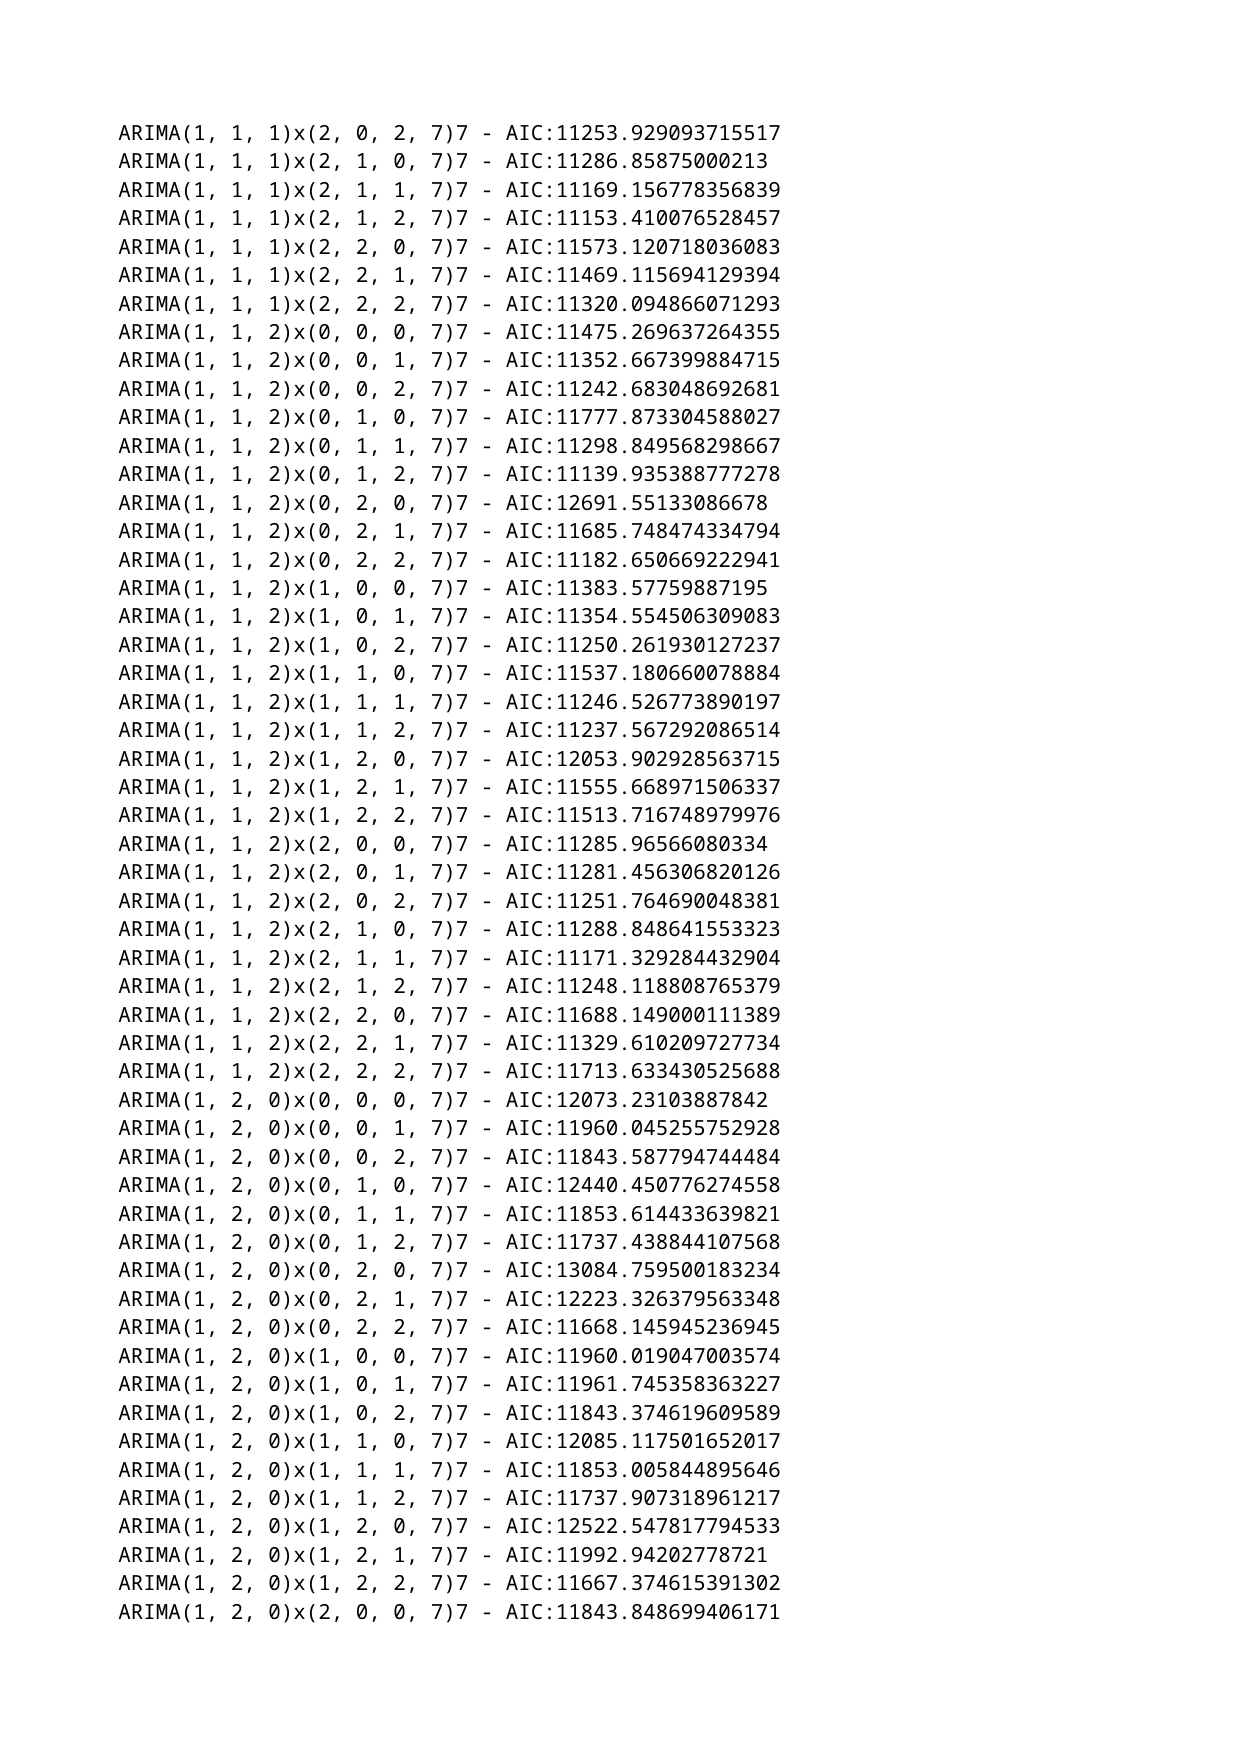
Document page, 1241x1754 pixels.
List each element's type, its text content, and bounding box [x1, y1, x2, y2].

text ARIMA(1, 1, 1)x(2, 0, 2, 7)7 - AIC:11253.929093715517 [118, 118, 1122, 147]
text ARIMA(1, 1, 2)x(2, 2, 1, 7)7 - AIC:11329.610209727734 [118, 1028, 1122, 1057]
text ARIMA(1, 1, 2)x(0, 2, 0, 7)7 - AIC:12691.55133086678 [118, 488, 1122, 516]
text ARIMA(1, 1, 2)x(2, 0, 2, 7)7 - AIC:11251.764690048381 [118, 886, 1122, 914]
text ARIMA(1, 2, 0)x(0, 1, 2, 7)7 - AIC:11737.438844107568 [118, 1227, 1122, 1256]
text ARIMA(1, 1, 2)x(2, 2, 0, 7)7 - AIC:11688.149000111389 [118, 1000, 1122, 1028]
text ARIMA(1, 1, 2)x(2, 2, 2, 7)7 - AIC:11713.633430525688 [118, 1057, 1122, 1085]
text ARIMA(1, 2, 0)x(0, 1, 0, 7)7 - AIC:12440.450776274558 [118, 1170, 1122, 1199]
text ARIMA(1, 2, 0)x(1, 2, 1, 7)7 - AIC:11992.94202778721 [118, 1540, 1122, 1568]
text ARIMA(1, 1, 1)x(2, 2, 2, 7)7 - AIC:11320.094866071293 [118, 289, 1122, 317]
text ARIMA(1, 1, 2)x(1, 0, 1, 7)7 - AIC:11354.554506309083 [118, 602, 1122, 630]
text ARIMA(1, 2, 0)x(0, 0, 0, 7)7 - AIC:12073.23103887842 [118, 1085, 1122, 1113]
text ARIMA(1, 1, 1)x(2, 1, 1, 7)7 - AIC:11169.156778356839 [118, 175, 1122, 203]
text ARIMA(1, 1, 2)x(1, 2, 0, 7)7 - AIC:12053.902928563715 [118, 744, 1122, 772]
text ARIMA(1, 1, 2)x(1, 1, 1, 7)7 - AIC:11246.526773890197 [118, 687, 1122, 715]
text ARIMA(1, 2, 0)x(1, 1, 2, 7)7 - AIC:11737.907318961217 [118, 1483, 1122, 1512]
text ARIMA(1, 1, 2)x(1, 1, 2, 7)7 - AIC:11237.567292086514 [118, 715, 1122, 744]
text ARIMA(1, 2, 0)x(0, 0, 2, 7)7 - AIC:11843.587794744484 [118, 1142, 1122, 1170]
text ARIMA(1, 1, 2)x(2, 0, 0, 7)7 - AIC:11285.96566080334 [118, 829, 1122, 857]
text ARIMA(1, 1, 2)x(0, 0, 0, 7)7 - AIC:11475.269637264355 [118, 317, 1122, 346]
text ARIMA(1, 1, 1)x(2, 2, 1, 7)7 - AIC:11469.115694129394 [118, 260, 1122, 289]
text ARIMA(1, 2, 0)x(1, 2, 2, 7)7 - AIC:11667.374615391302 [118, 1568, 1122, 1597]
text ARIMA(1, 1, 2)x(0, 0, 2, 7)7 - AIC:11242.683048692681 [118, 374, 1122, 402]
text ARIMA(1, 2, 0)x(1, 0, 2, 7)7 - AIC:11843.374619609589 [118, 1398, 1122, 1426]
text ARIMA(1, 1, 1)x(2, 1, 0, 7)7 - AIC:11286.85875000213 [118, 147, 1122, 175]
text ARIMA(1, 2, 0)x(1, 2, 0, 7)7 - AIC:12522.547817794533 [118, 1512, 1122, 1540]
text ARIMA(1, 1, 2)x(1, 0, 2, 7)7 - AIC:11250.261930127237 [118, 630, 1122, 658]
text ARIMA(1, 1, 2)x(2, 1, 1, 7)7 - AIC:11171.329284432904 [118, 943, 1122, 971]
text ARIMA(1, 2, 0)x(1, 0, 1, 7)7 - AIC:11961.745358363227 [118, 1369, 1122, 1398]
text ARIMA(1, 1, 2)x(0, 0, 1, 7)7 - AIC:11352.667399884715 [118, 346, 1122, 374]
text ARIMA(1, 1, 2)x(0, 1, 0, 7)7 - AIC:11777.873304588027 [118, 402, 1122, 431]
text ARIMA(1, 1, 2)x(0, 1, 1, 7)7 - AIC:11298.849568298667 [118, 431, 1122, 459]
text ARIMA(1, 2, 0)x(1, 1, 0, 7)7 - AIC:12085.117501652017 [118, 1426, 1122, 1455]
text ARIMA(1, 1, 2)x(0, 2, 1, 7)7 - AIC:11685.748474334794 [118, 516, 1122, 545]
text ARIMA(1, 1, 1)x(2, 2, 0, 7)7 - AIC:11573.120718036083 [118, 232, 1122, 260]
text ARIMA(1, 1, 2)x(1, 2, 1, 7)7 - AIC:11555.668971506337 [118, 772, 1122, 801]
text ARIMA(1, 2, 0)x(0, 2, 0, 7)7 - AIC:13084.759500183234 [118, 1256, 1122, 1284]
text ARIMA(1, 1, 2)x(1, 2, 2, 7)7 - AIC:11513.716748979976 [118, 801, 1122, 829]
text ARIMA(1, 2, 0)x(1, 1, 1, 7)7 - AIC:11853.005844895646 [118, 1455, 1122, 1483]
text ARIMA(1, 2, 0)x(0, 2, 2, 7)7 - AIC:11668.145945236945 [118, 1312, 1122, 1341]
text ARIMA(1, 2, 0)x(0, 2, 1, 7)7 - AIC:12223.326379563348 [118, 1284, 1122, 1312]
text ARIMA(1, 1, 2)x(0, 1, 2, 7)7 - AIC:11139.935388777278 [118, 459, 1122, 488]
text ARIMA(1, 1, 1)x(2, 1, 2, 7)7 - AIC:11153.410076528457 [118, 203, 1122, 232]
text ARIMA(1, 2, 0)x(1, 0, 0, 7)7 - AIC:11960.019047003574 [118, 1341, 1122, 1369]
text ARIMA(1, 1, 2)x(2, 0, 1, 7)7 - AIC:11281.456306820126 [118, 857, 1122, 886]
text ARIMA(1, 2, 0)x(0, 1, 1, 7)7 - AIC:11853.614433639821 [118, 1199, 1122, 1227]
text ARIMA(1, 2, 0)x(2, 0, 0, 7)7 - AIC:11843.848699406171 [118, 1597, 1122, 1625]
text ARIMA(1, 1, 2)x(0, 2, 2, 7)7 - AIC:11182.650669222941 [118, 545, 1122, 573]
text ARIMA(1, 1, 2)x(1, 1, 0, 7)7 - AIC:11537.180660078884 [118, 658, 1122, 687]
text ARIMA(1, 1, 2)x(2, 1, 0, 7)7 - AIC:11288.848641553323 [118, 914, 1122, 943]
text ARIMA(1, 1, 2)x(2, 1, 2, 7)7 - AIC:11248.118808765379 [118, 971, 1122, 1000]
text ARIMA(1, 2, 0)x(0, 0, 1, 7)7 - AIC:11960.045255752928 [118, 1113, 1122, 1142]
text ARIMA(1, 1, 2)x(1, 0, 0, 7)7 - AIC:11383.57759887195 [118, 573, 1122, 602]
